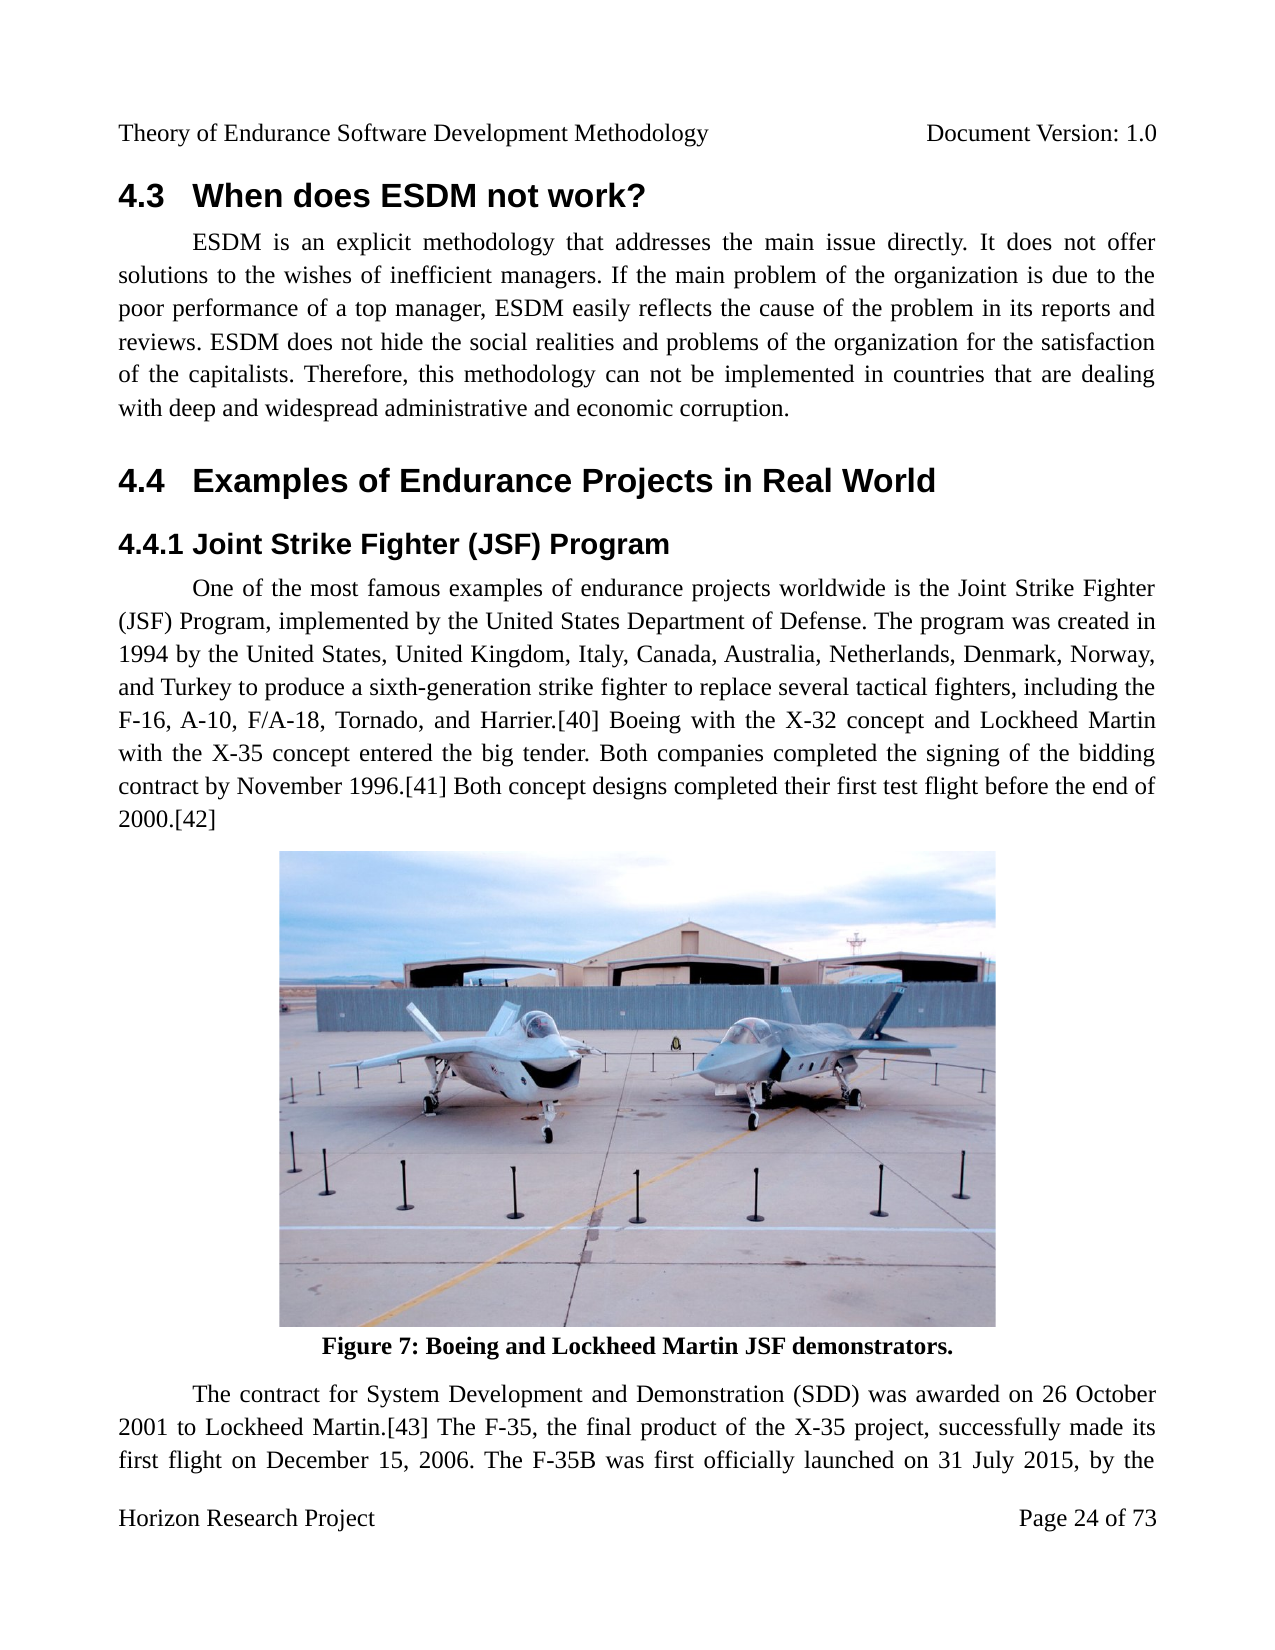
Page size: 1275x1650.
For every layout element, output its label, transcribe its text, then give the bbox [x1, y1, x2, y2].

subtitle Joint Strike Fighter (JSF) Program [118, 527, 1157, 561]
text The contract for System Development and Demonstration (SDD) was awarded on 26 October 2001 to Lockheed Martin.[43] The F-35, the final product of the X-35 project, successfully made its first flight on December 15, 2006. The F-35B was first officially launched on 31 July 2015, by the [118, 1379, 1157, 1473]
picture [279, 851, 996, 1327]
subtitle Examples of Endurance Projects in Real World [118, 461, 1157, 500]
text Figure 7: Boeing and Lockheed Martin JSF demonstrators. [118, 852, 1157, 1360]
text One of the most famous examples of endurance projects worldwide is the Joint Strike Fighter (JSF) Program, implemented by the United States Department of Defense. The program was created in 1994 by the United States, United Kingdom, Italy, Canada, Australia, Netherlands, Denmark, Norway, and Turkey to produce a sixth-generation strike fighter to replace several tactical fighters, including the F-16, A-10, F/A-18, Tornado, and Harrier.[40] Boeing with the X-32 concept and Lockheed Martin with the X-35 concept entered the big tender. Both companies completed the signing of the bidding contract by November 1996.[41] Both concept designs completed their first test flight before the end of 2000.[42] [118, 573, 1157, 833]
subtitle When does ESDM not work? [118, 176, 1157, 215]
text ESDM is an explicit methodology that addresses the main issue directly. It does not offer solutions to the wishes of inefficient managers. If the main problem of the organization is due to the poor performance of a top manager, ESDM easily reflects the cause of the problem in its reports and reviews. ESDM does not hide the social realities and problems of the organization for the satisfaction of the capitalists. Therefore, this methodology can not be implemented in countries that are dealing with deep and widespread administrative and economic corruption. [118, 227, 1157, 421]
